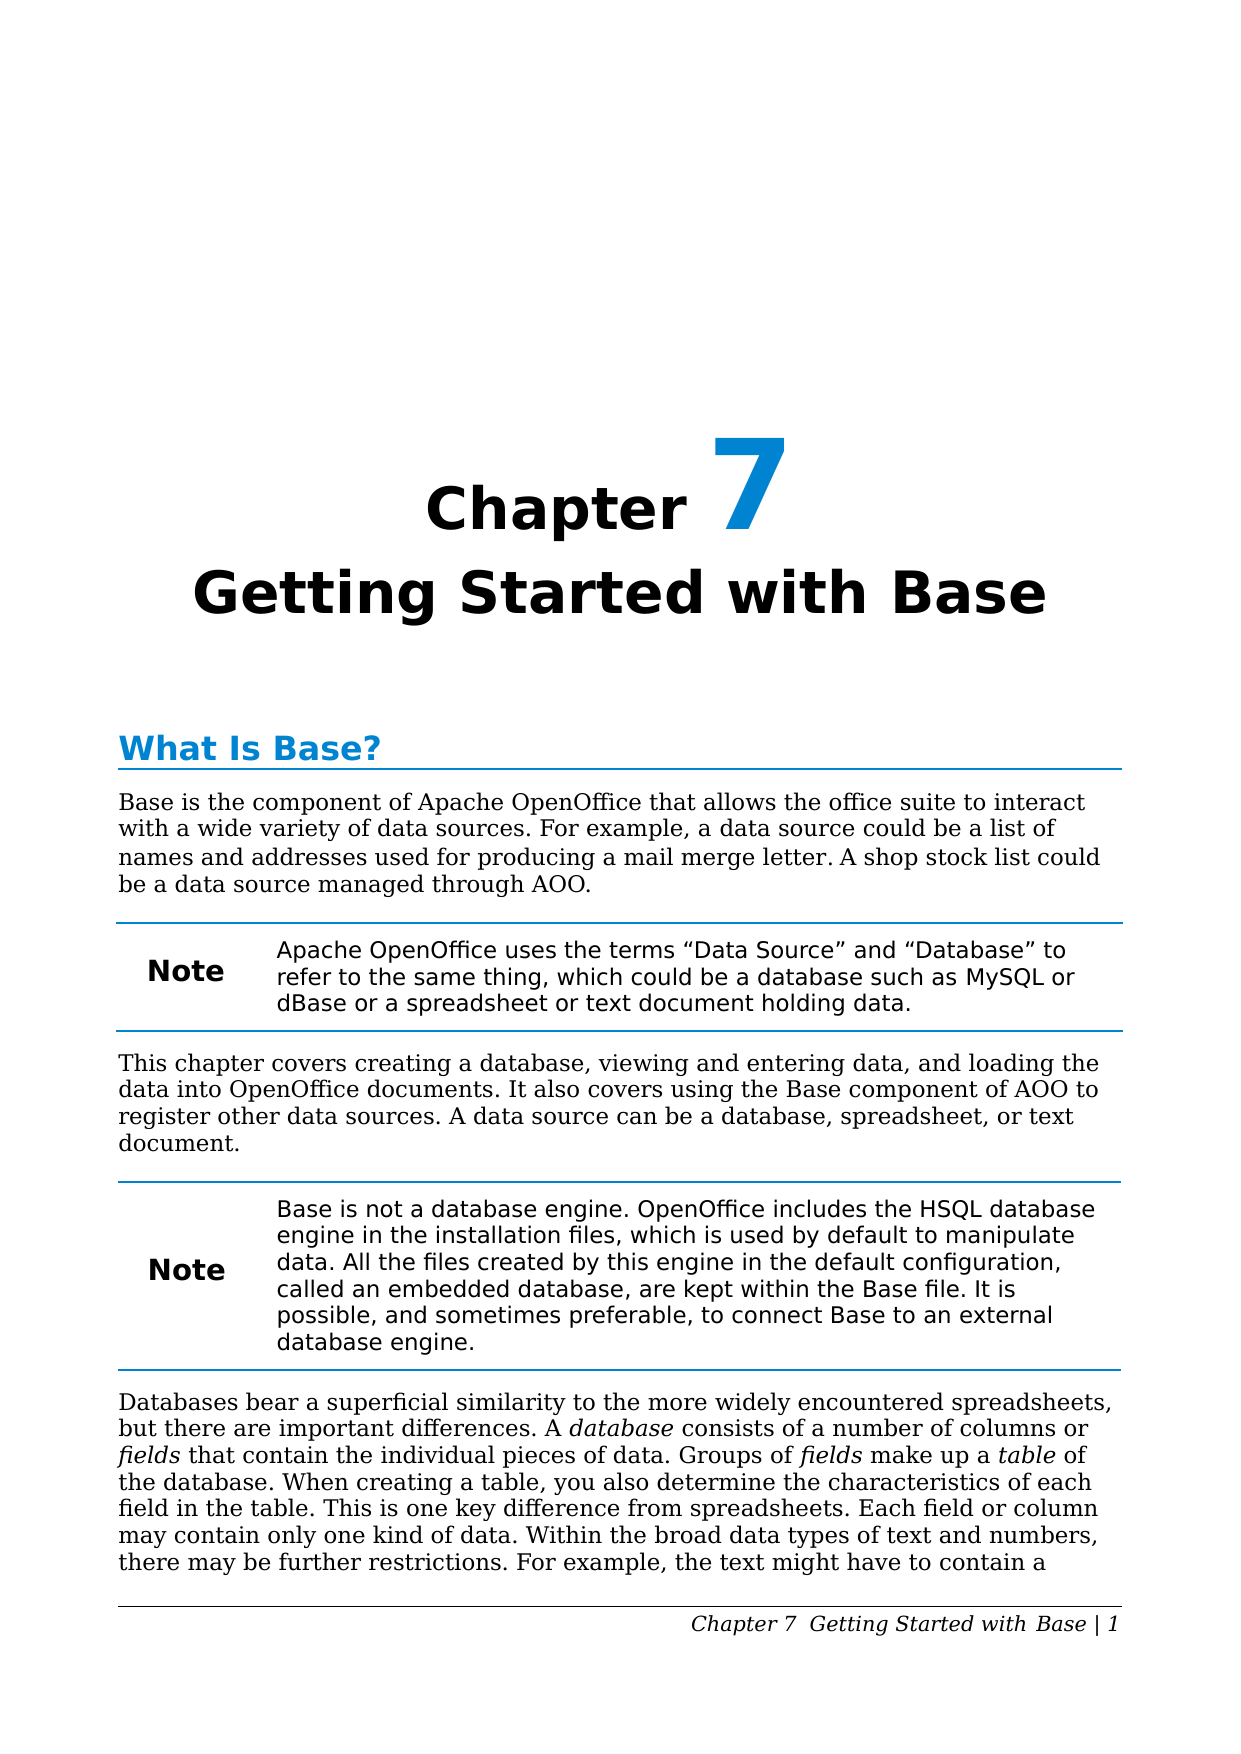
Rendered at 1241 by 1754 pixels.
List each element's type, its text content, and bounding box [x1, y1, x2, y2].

text Databases bear a superficial similarity to the more widely encountered spreadsheets, but there are important differences. A database consists of a number of columns or fields that contain the individual pieces of data. Groups of fields make up a table of the database. When creating a table, you also determine the characteristics of each field in the table. This is one key difference from spreadsheets. Each field or column may contain only one kind of data. Within the broad data types of text and numbers, there may be further restrictions. For example, the text might have to contain a [118, 1389, 1122, 1575]
table_header Note [116, 924, 255, 1030]
text This chapter covers creating a database, viewing and entering data, and loading the data into OpenOffice documents. It also covers using the Base component of AOO to register other data sources. A data source can be a database, spreadsheet, or text document. [118, 1050, 1122, 1156]
table_header Apache OpenOffice uses the terms “Data Source” and “Database” to refer to the same thing, which could be a database such as MySQL or dBase or a spreadsheet or text document holding data. [255, 924, 1123, 1030]
subtitle Chapter 7 Getting Started with Base [118, 413, 1122, 627]
table_header Base is not a database engine. OpenOffice includes the HSQL database engine in the installation files, which is used by default to manipulate data. All the files created by this engine in the default configuration, called an embedded database, are kept within the Base file. It is possible, and sometimes preferable, to connect Base to an external database engine. [255, 1183, 1121, 1369]
subtitle What Is Base? [118, 729, 1122, 768]
text Base is the component of Apache OpenOffice that allows the office suite to interact with a wide variety of data sources. For example, a data source could be a list of names and addresses used for producing a mail merge letter. A shop stock list could be a data source managed through AOO. [118, 789, 1122, 898]
table_header Note [118, 1183, 255, 1369]
